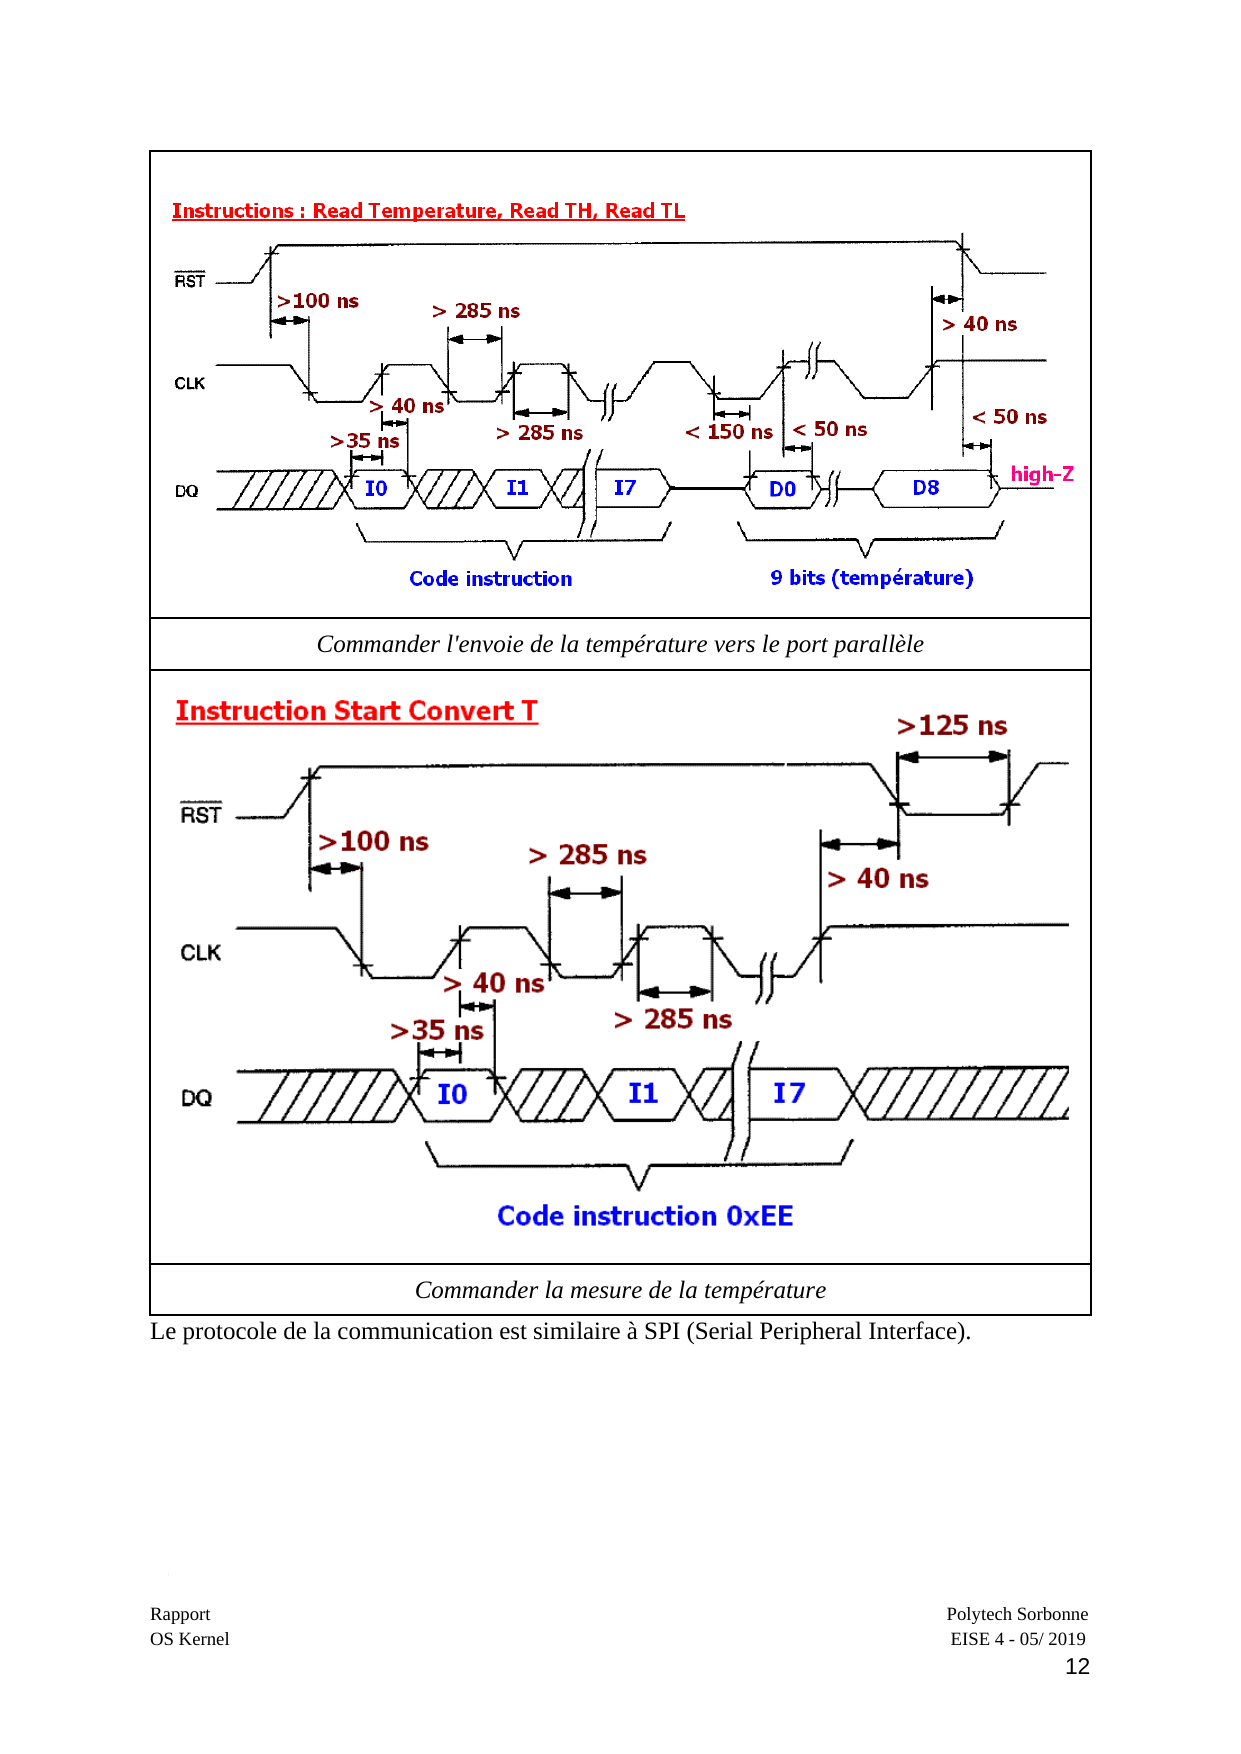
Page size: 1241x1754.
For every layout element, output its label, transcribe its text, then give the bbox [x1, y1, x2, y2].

picture [160, 681, 1078, 1238]
table_cell [151, 671, 1090, 1262]
table_header [151, 152, 1090, 617]
table_cell Commander la mesure de la température [151, 1265, 1090, 1314]
text Le protocole de la communication est similaire à SPI (Serial Peripheral Interface). [150, 1316, 1090, 1345]
table_cell Commander l'envoie de la température vers le port parallèle [151, 619, 1090, 669]
picture [160, 194, 1078, 592]
